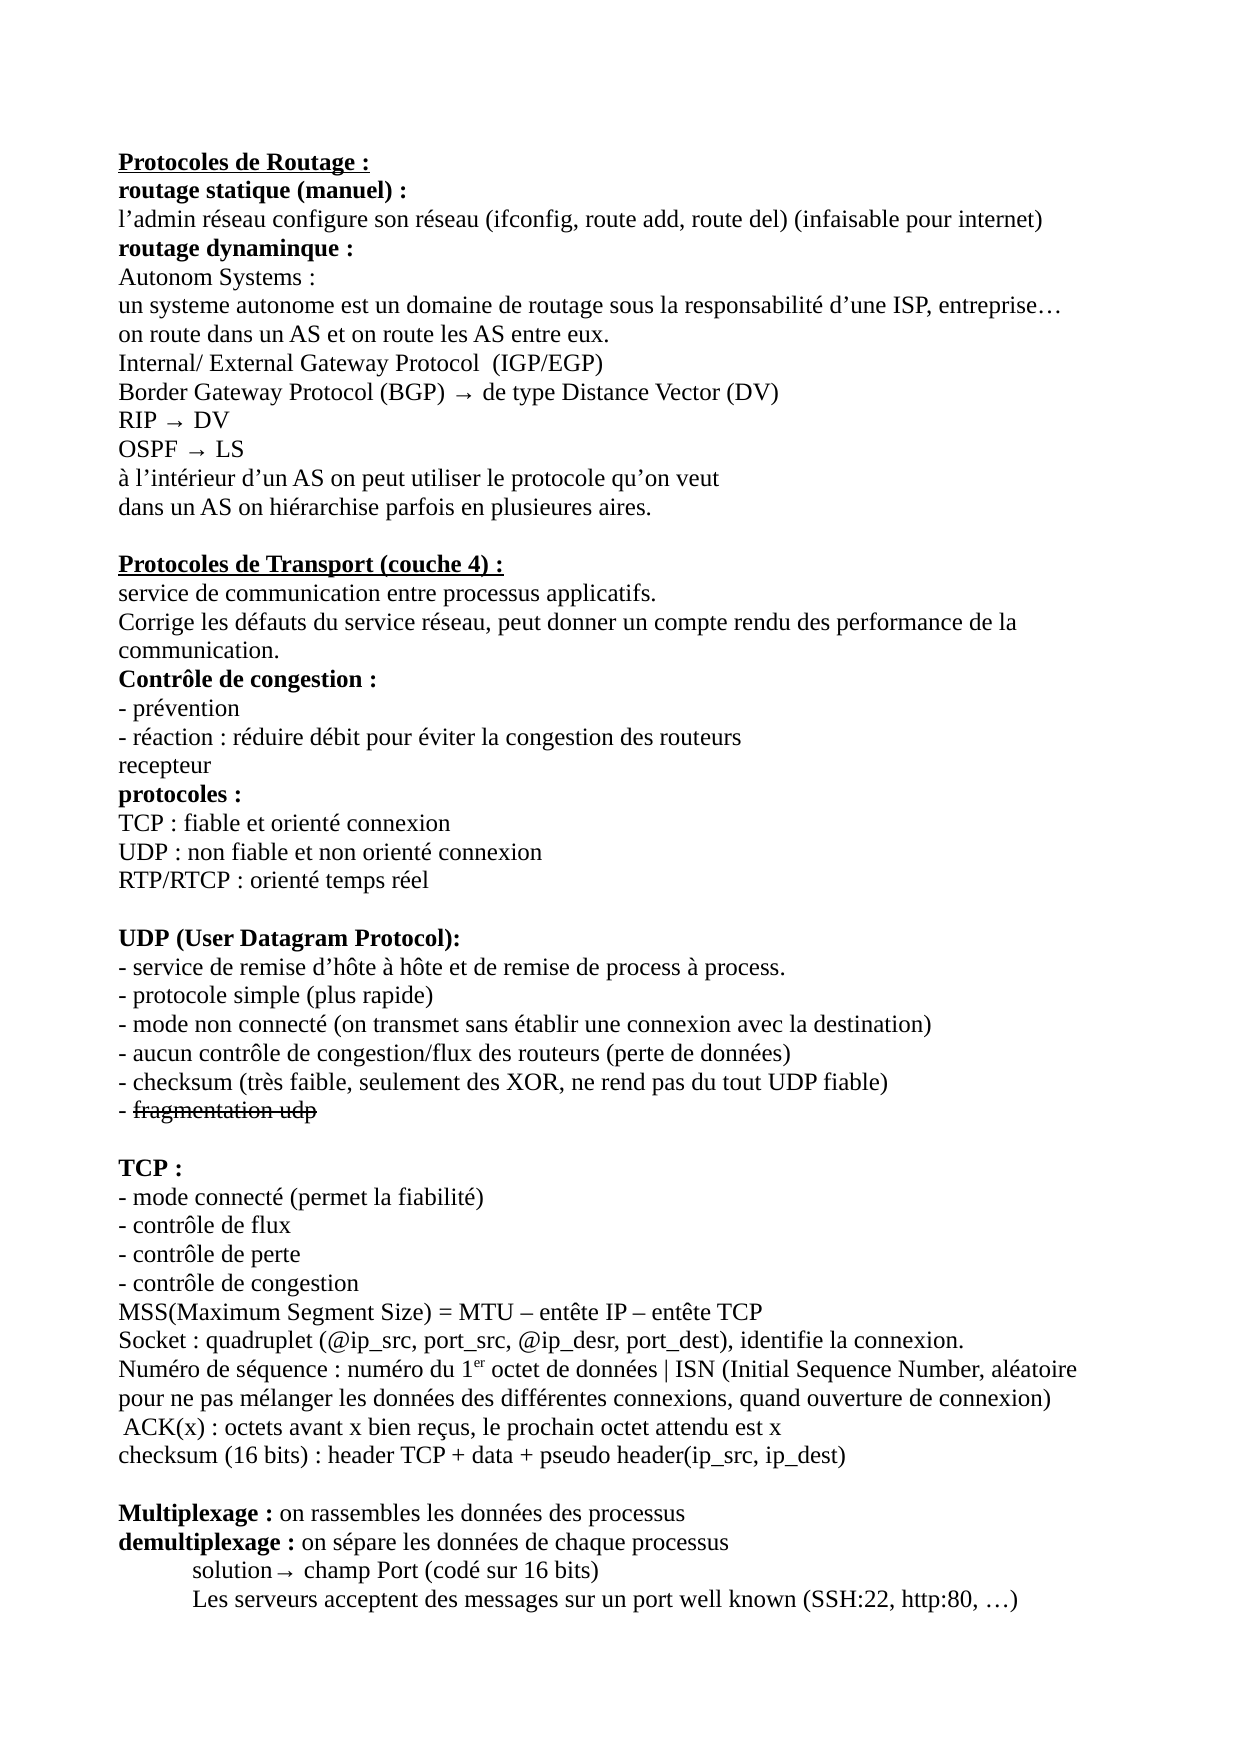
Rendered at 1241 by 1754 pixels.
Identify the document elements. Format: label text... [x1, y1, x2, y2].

text - checksum (très faible, seulement des XOR, ne rend pas du tout UDP fiable) [118, 1067, 1122, 1096]
text routage dynaminque : [118, 233, 1122, 262]
text Les serveurs acceptent des messages sur un port well known (SSH:22, http:80, …) [118, 1584, 1122, 1613]
text Protocoles de Routage : [118, 147, 1122, 176]
text - mode non connecté (on transmet sans établir une connexion avec la destination) [118, 1009, 1122, 1038]
text ACK(x) : octets avant x bien reçus, le prochain octet attendu est x [118, 1412, 1122, 1441]
text - réaction : réduire débit pour éviter la congestion des routeurs [118, 722, 1122, 751]
text TCP : fiable et orienté connexion [118, 808, 1122, 837]
text - fragmentation udp [118, 1096, 1122, 1124]
text solution→ champ Port (codé sur 16 bits) [118, 1556, 1122, 1584]
text l’admin réseau configure son réseau (ifconfig, route add, route del) (infaisable pour internet) [118, 204, 1122, 233]
text UDP (User Datagram Protocol): [118, 923, 1122, 952]
text à l’intérieur d’un AS on peut utiliser le protocole qu’on veut [118, 463, 1122, 492]
text - mode connecté (permet la fiabilité) [118, 1182, 1122, 1211]
text service de communication entre processus applicatifs. [118, 578, 1122, 607]
text - service de remise d’hôte à hôte et de remise de process à process. [118, 952, 1122, 981]
text UDP : non fiable et non orienté connexion [118, 837, 1122, 866]
text Protocoles de Transport (couche 4) : [118, 549, 1122, 578]
text on route dans un AS et on route les AS entre eux. [118, 319, 1122, 348]
text RIP → DV [118, 406, 1122, 434]
text - contrôle de flux [118, 1211, 1122, 1239]
text Multiplexage : on rassembles les données des processus [118, 1498, 1122, 1527]
text un systeme autonome est un domaine de routage sous la responsabilité d’une ISP, entreprise… [118, 291, 1122, 319]
text Autonom Systems : [118, 262, 1122, 291]
text Contrôle de congestion : [118, 664, 1122, 693]
text - contrôle de perte [118, 1239, 1122, 1268]
text protocoles : [118, 779, 1122, 808]
text Corrige les défauts du service réseau, peut donner un compte rendu des performance de la communication. [118, 607, 1122, 664]
text demultiplexage : on sépare les données de chaque processus [118, 1527, 1122, 1556]
text checksum (16 bits) : header TCP + data + pseudo header(ip_src, ip_dest) [118, 1441, 1122, 1469]
text Socket : quadruplet (@ip_src, port_src, @ip_desr, port_dest), identifie la connexion. [118, 1326, 1122, 1354]
text OSPF → LS [118, 434, 1122, 463]
text - protocole simple (plus rapide) [118, 981, 1122, 1009]
text - aucun contrôle de congestion/flux des routeurs (perte de données) [118, 1038, 1122, 1067]
text recepteur [118, 751, 1122, 779]
text Border Gateway Protocol (BGP) → de type Distance Vector (DV) [118, 377, 1122, 406]
text Internal/ External Gateway Protocol (IGP/EGP) [118, 348, 1122, 377]
text RTP/RTCP : orienté temps réel [118, 866, 1122, 894]
text - contrôle de congestion [118, 1268, 1122, 1297]
text MSS(Maximum Segment Size) = MTU – entête IP – entête TCP [118, 1297, 1122, 1326]
text Numéro de séquence : numéro du 1er octet de données | ISN (Initial Sequence Number, aléatoire pour ne pas mélanger les données des différentes connexions, quand ouverture de connexion) [118, 1354, 1122, 1412]
text TCP : [118, 1153, 1122, 1182]
text routage statique (manuel) : [118, 176, 1122, 204]
text - prévention [118, 693, 1122, 722]
text dans un AS on hiérarchise parfois en plusieures aires. [118, 492, 1122, 521]
